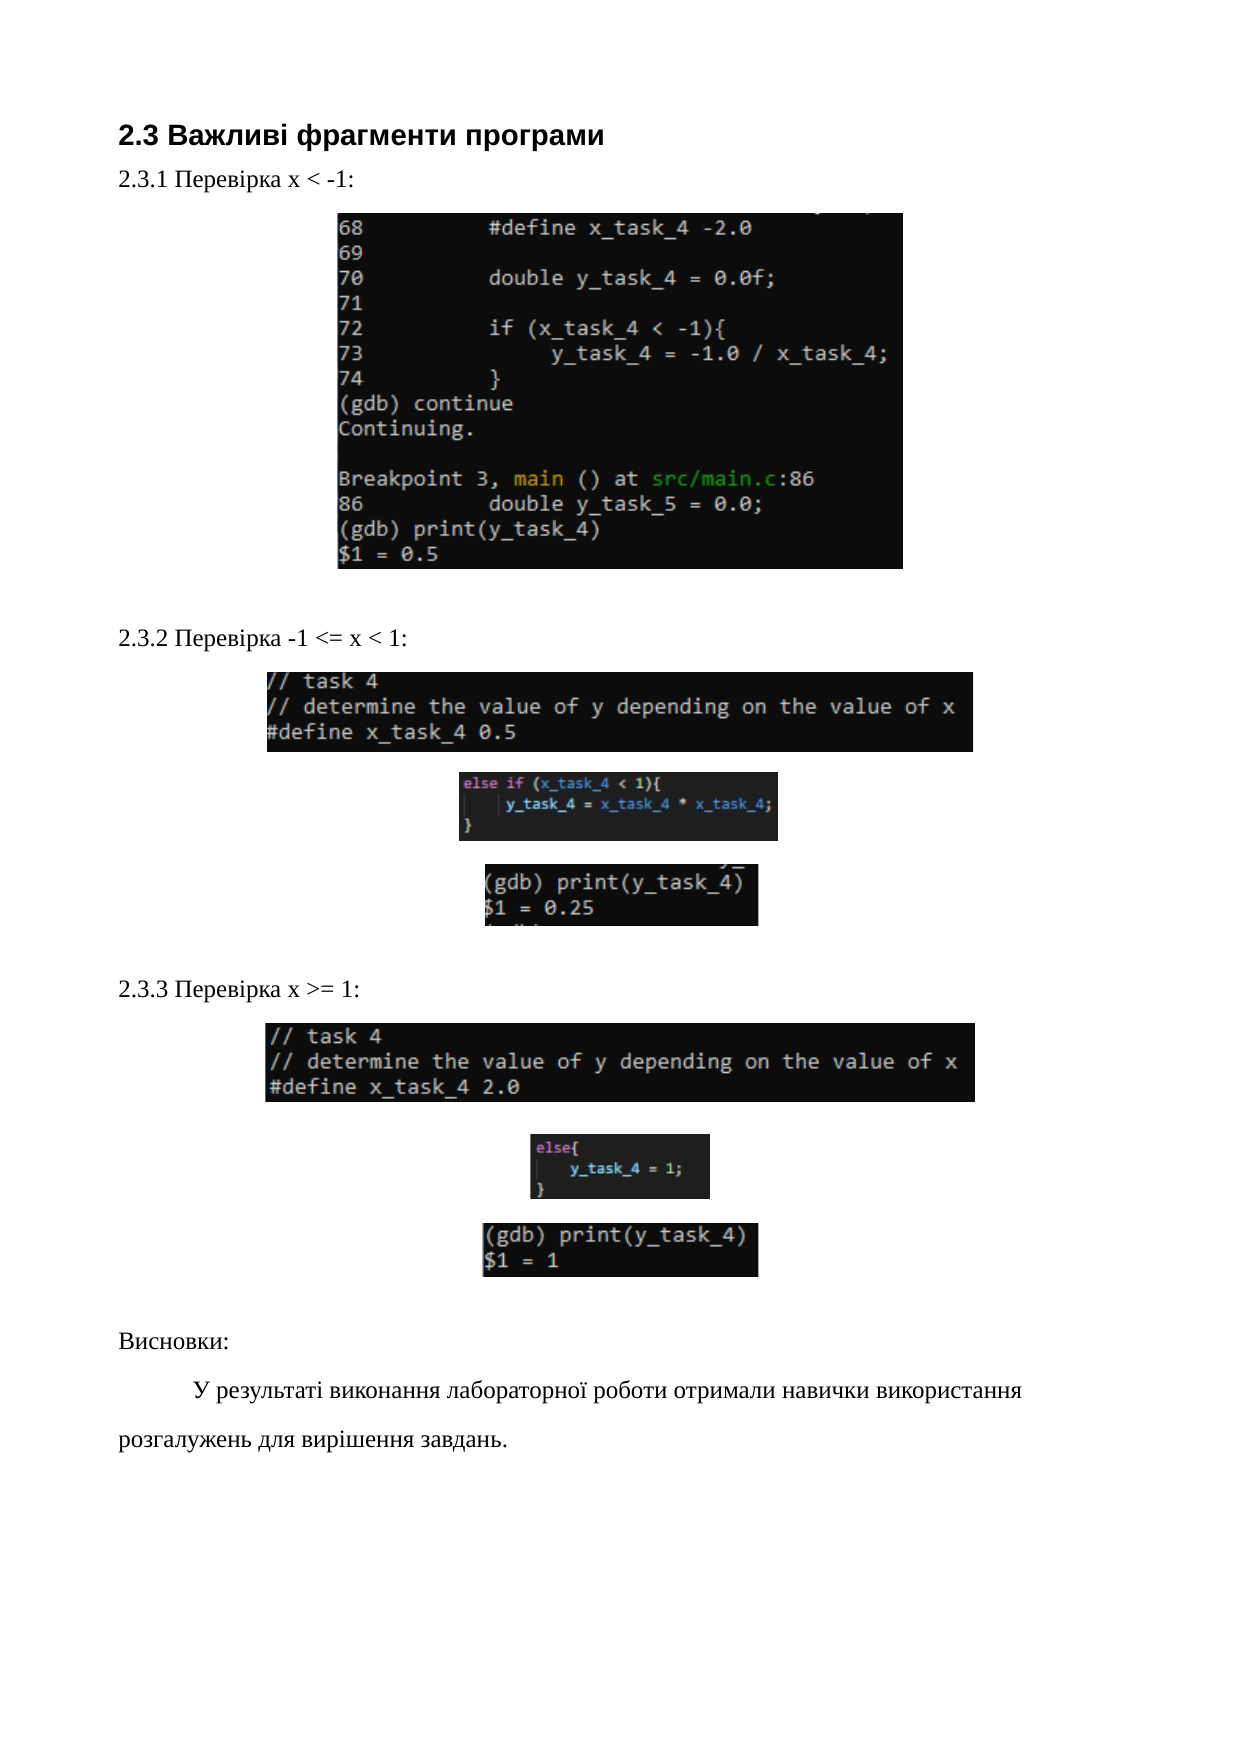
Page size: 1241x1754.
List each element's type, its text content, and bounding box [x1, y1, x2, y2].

picture [265, 1023, 975, 1102]
text У результаті виконання лабораторної роботи отримали навички використання [118, 1375, 1122, 1404]
picture [530, 1134, 710, 1199]
picture [485, 864, 759, 926]
text 2.3.1 Перевiрка x < -1: [118, 164, 1122, 193]
subtitle 2.3 Важливі фрагменти програми [118, 118, 1122, 152]
text розгалужень для вирішення завдань. [118, 1424, 1122, 1453]
text 2.3.2 Перевiрка -1 <= x < 1: [118, 623, 1122, 652]
text 2.3.3 Перевiрка x >= 1: [118, 974, 1122, 1003]
picture [481, 1223, 759, 1277]
picture [267, 672, 974, 752]
text Висновки: [118, 1326, 1122, 1355]
picture [337, 213, 903, 569]
picture [459, 772, 778, 841]
